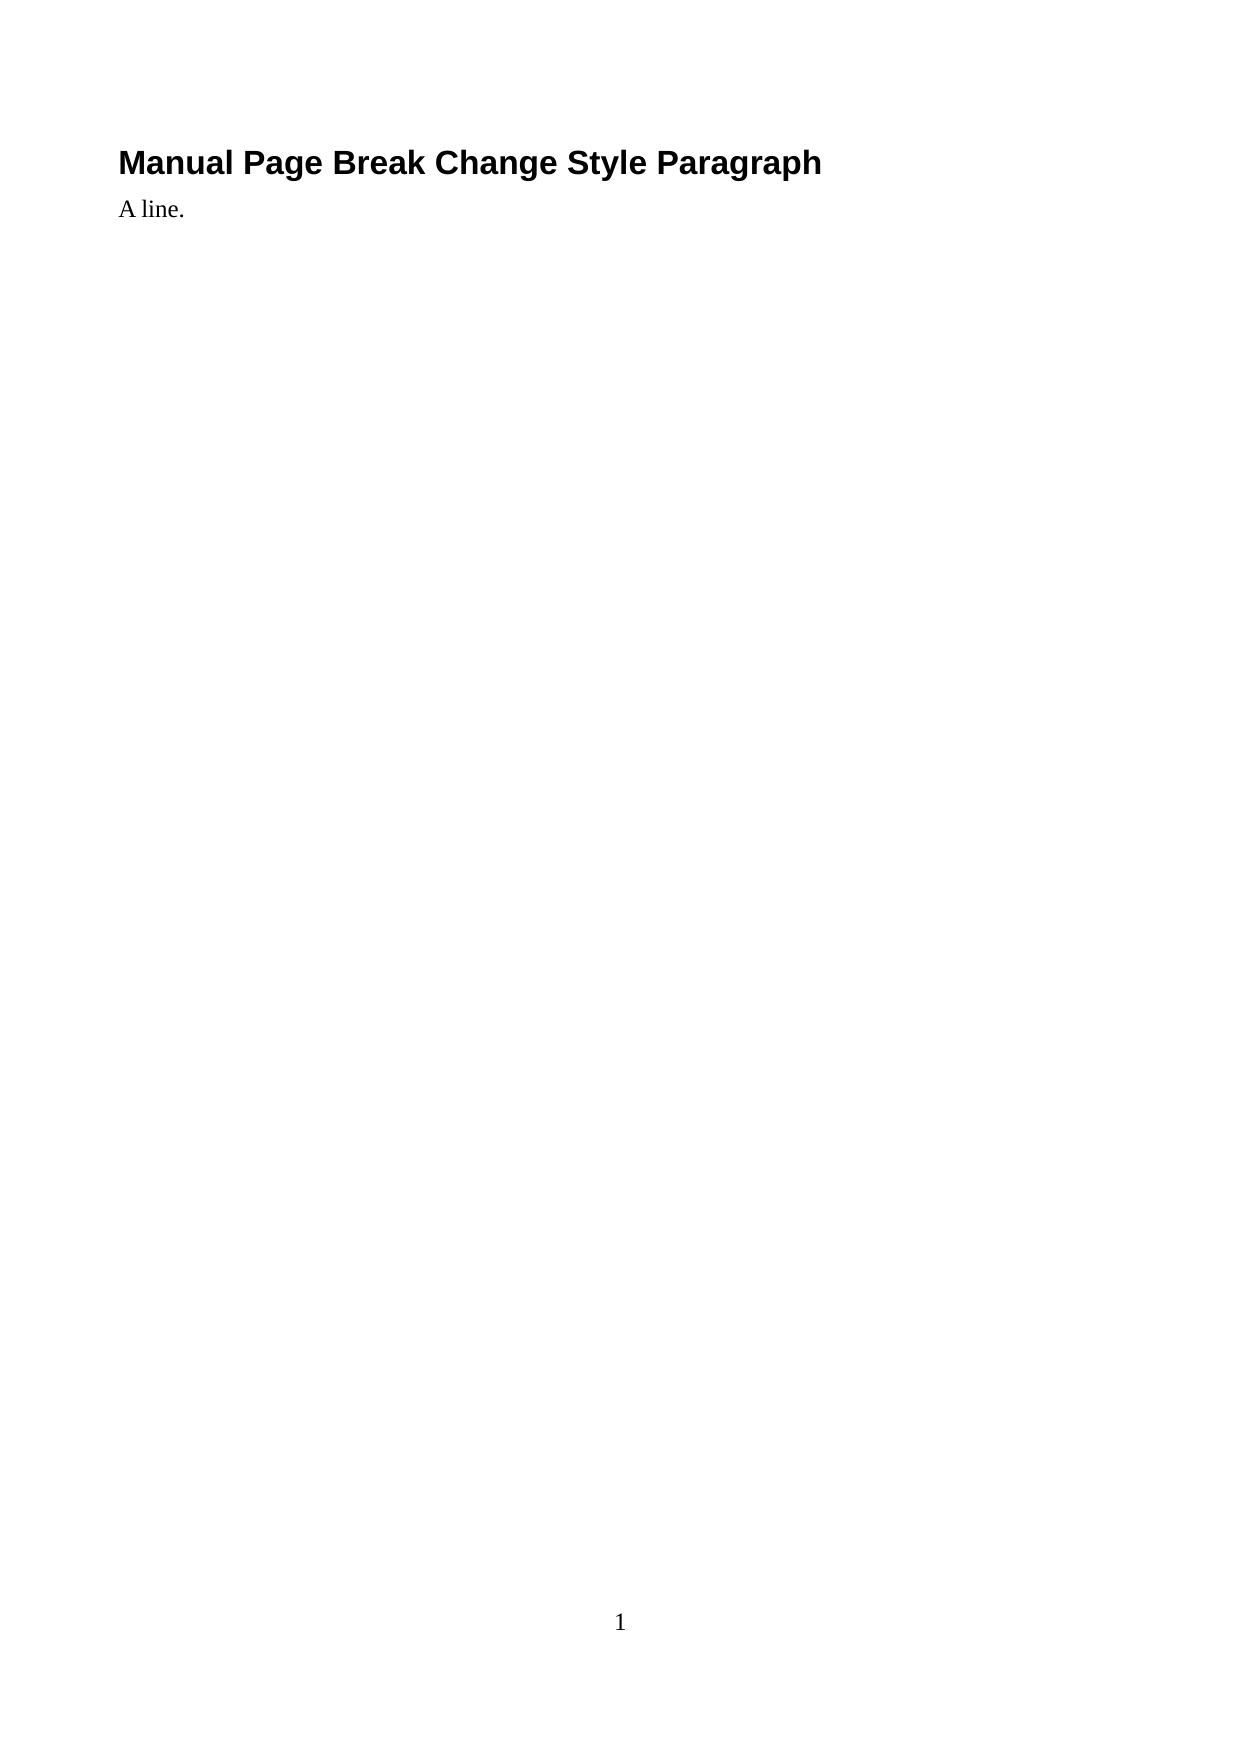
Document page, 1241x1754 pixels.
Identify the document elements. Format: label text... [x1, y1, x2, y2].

subtitle Manual Page Break Change Style Paragraph [118, 143, 1122, 182]
text A line. [118, 194, 1122, 223]
